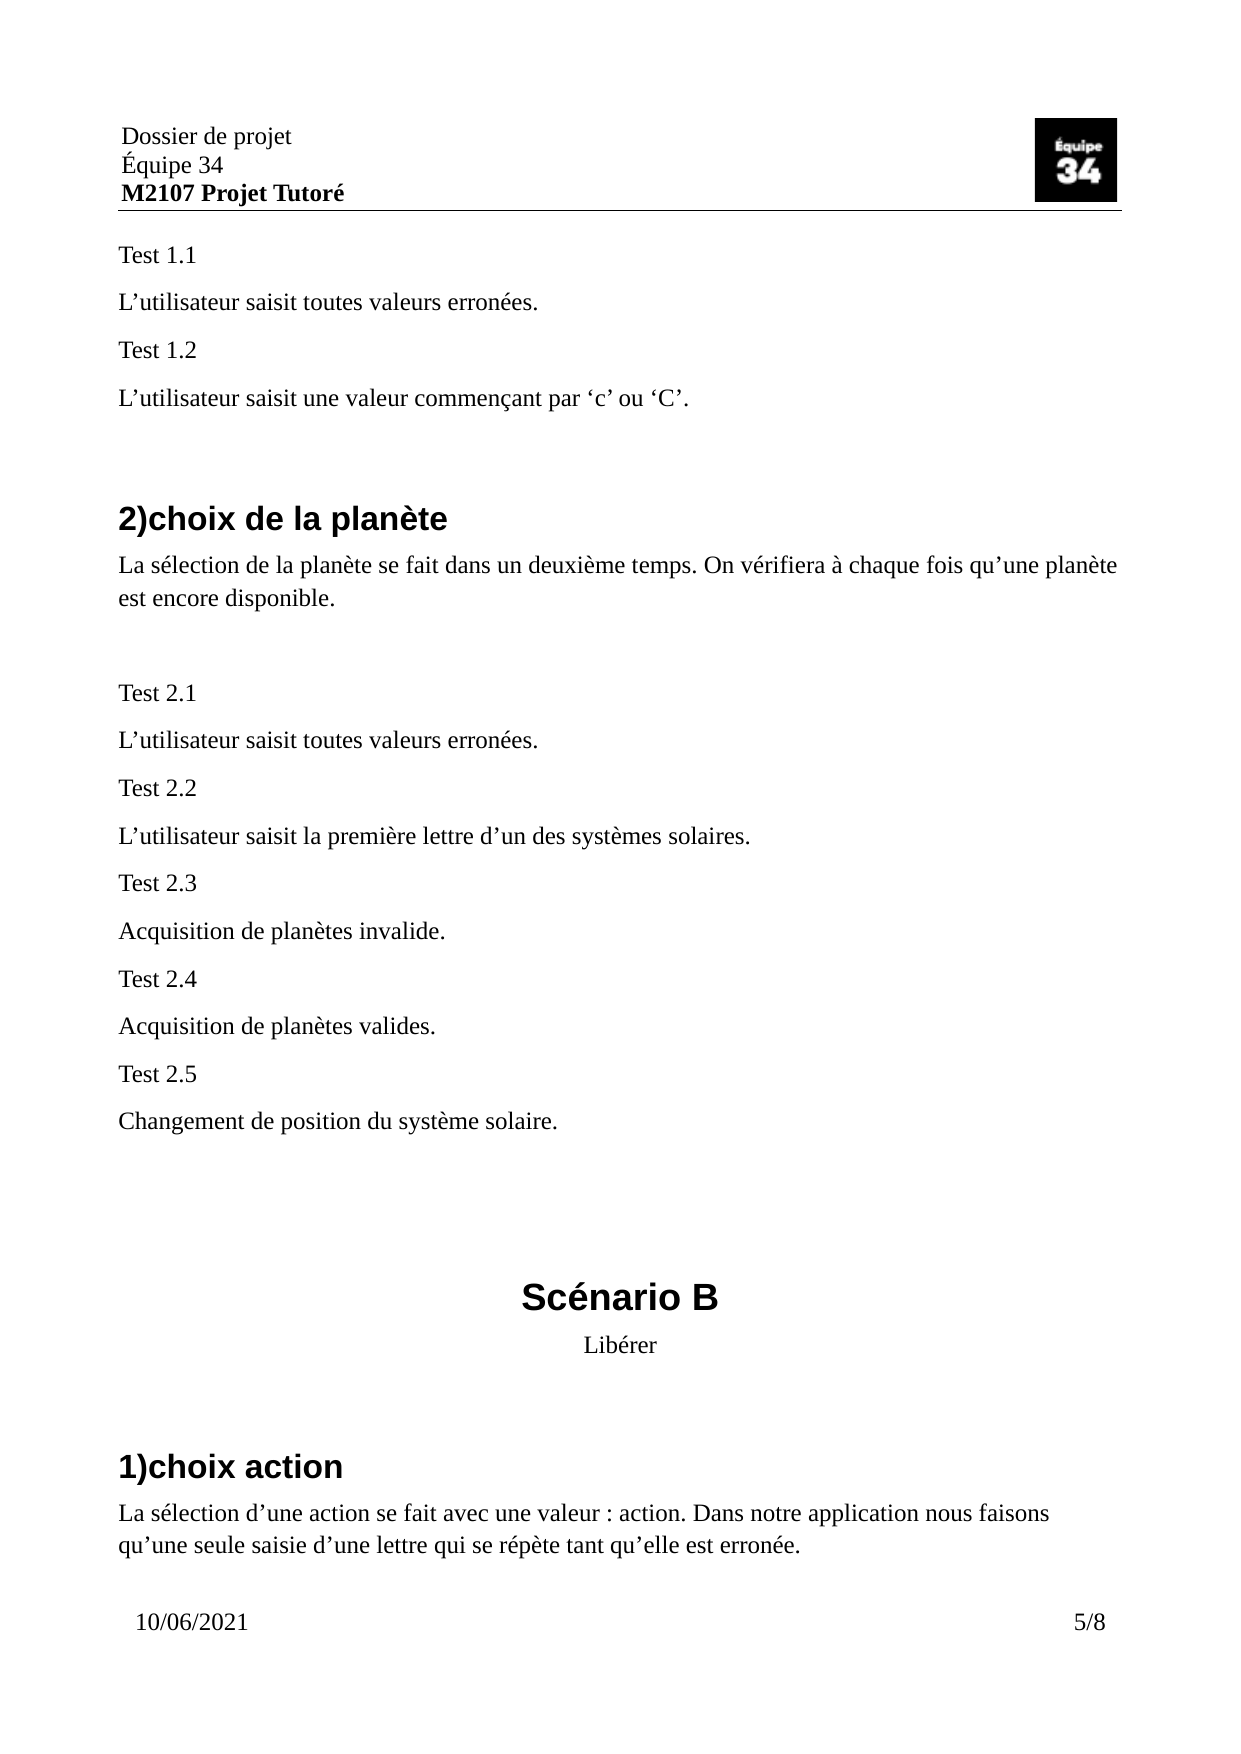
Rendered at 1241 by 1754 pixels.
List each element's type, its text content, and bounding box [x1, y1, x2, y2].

text Test 2.2 [118, 773, 1122, 802]
text Test 1.2 [118, 335, 1122, 364]
text Test 2.4 [118, 964, 1122, 992]
text L’utilisateur saisit toutes valeurs erronées. [118, 726, 1122, 754]
text Test 2.3 [118, 868, 1122, 897]
text Acquisition de planètes valides. [118, 1011, 1122, 1040]
text La sélection d’une action se fait avec une valeur : action. Dans notre application nous faisons qu’une seule saisie d’une lettre qui se répète tant qu’elle est erronée. [118, 1498, 1122, 1559]
text Test 1.1 [118, 240, 1122, 268]
text L’utilisateur saisit la première lettre d’un des systèmes solaires. [118, 821, 1122, 849]
subtitle Scénario B [118, 1274, 1122, 1318]
text Test 2.1 [118, 678, 1122, 707]
text Libérer [118, 1330, 1122, 1359]
text L’utilisateur saisit une valeur commençant par ‘c’ ou ‘C’. [118, 383, 1122, 411]
text L’utilisateur saisit toutes valeurs erronées. [118, 287, 1122, 316]
text La sélection de la planète se fait dans un deuxième temps. On vérifiera à chaque fois qu’une planète est encore disponible. [118, 550, 1122, 612]
subtitle 1)choix action [118, 1446, 1122, 1485]
picture [1034, 118, 1118, 202]
text Test 2.5 [118, 1059, 1122, 1088]
text Changement de position du système solaire. [118, 1106, 1122, 1135]
text Acquisition de planètes invalide. [118, 916, 1122, 945]
subtitle 2)choix de la planète [118, 499, 1122, 537]
